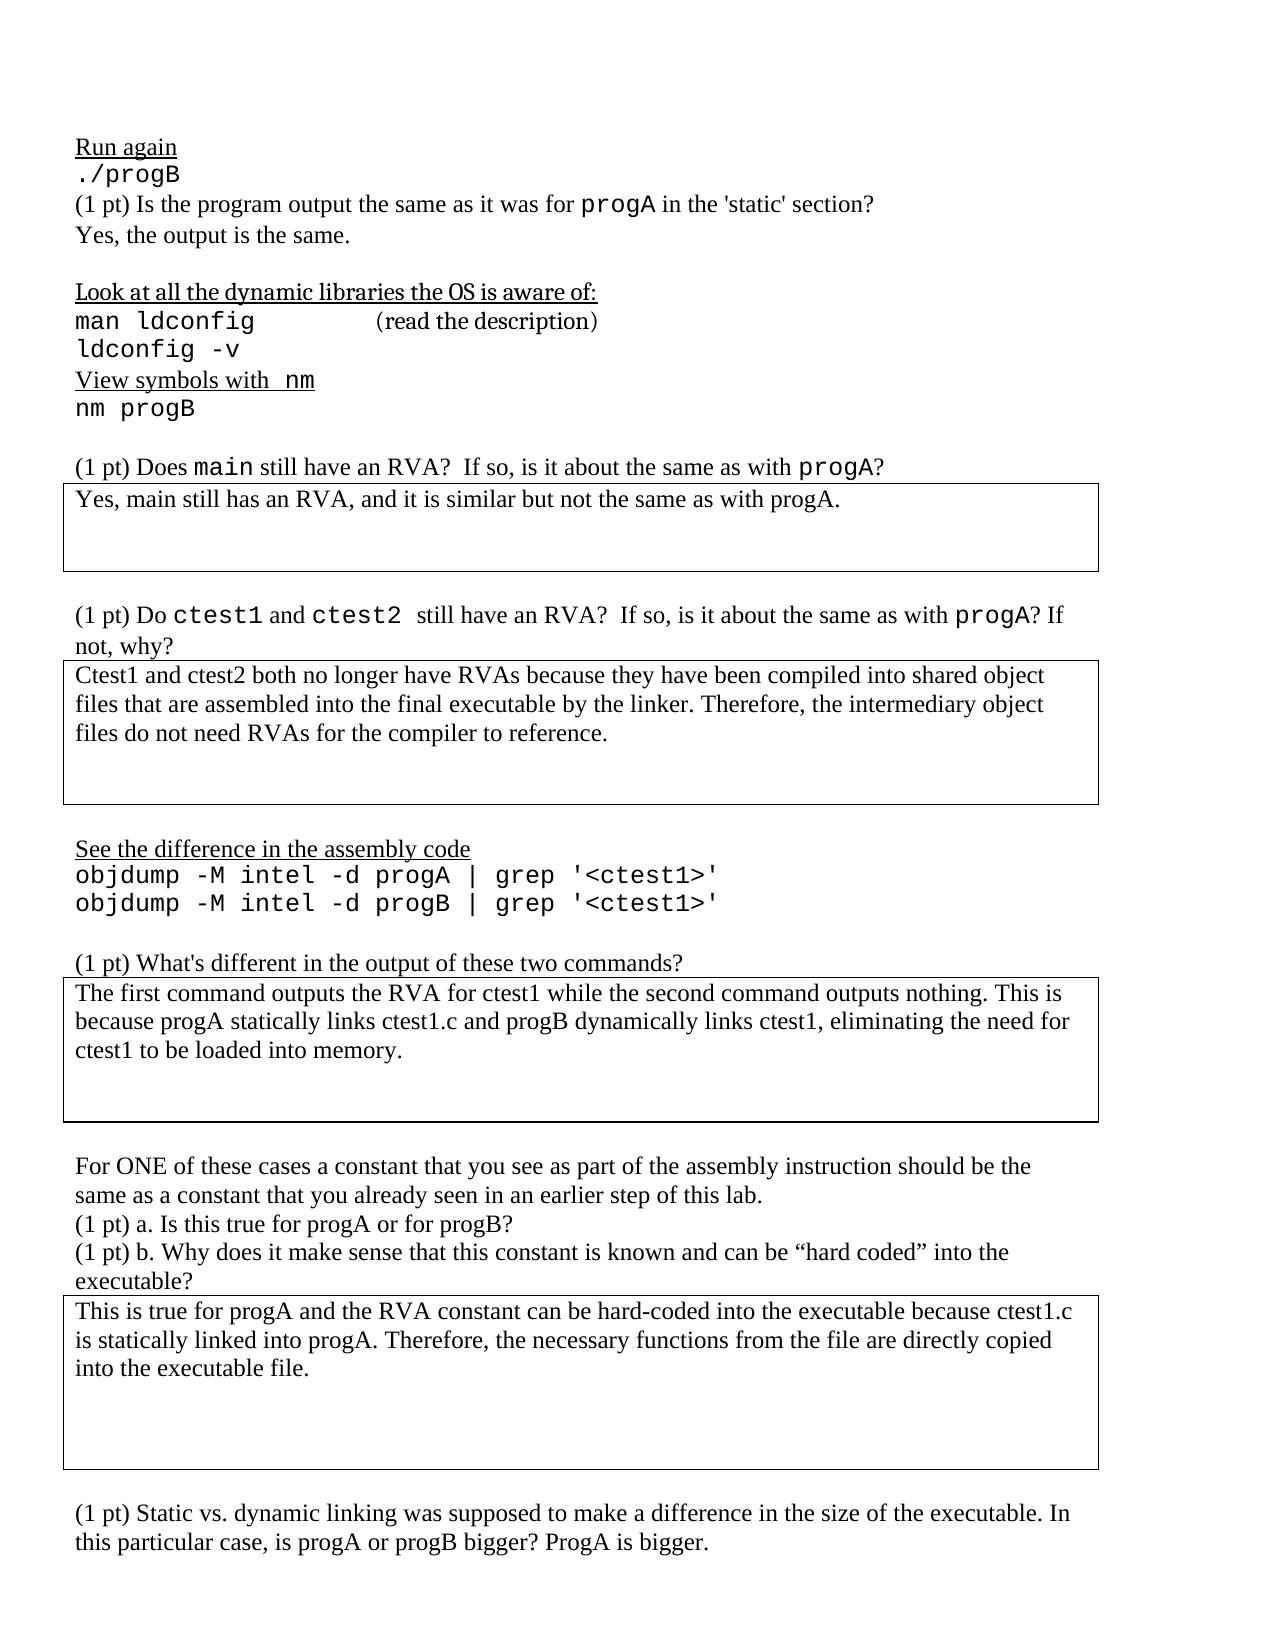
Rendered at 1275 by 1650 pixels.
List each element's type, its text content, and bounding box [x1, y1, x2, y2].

table_header Yes, main still has an RVA, and it is similar but not the same as with progA. [64, 484, 1098, 571]
text objdump -M intel -d progB | grep '<ctest1>' [75, 891, 1087, 919]
text (1 pt) What's different in the output of these two commands? [75, 948, 1087, 977]
text (1 pt) a. Is this true for progA or for progB? [75, 1209, 1087, 1237]
text (1 pt) Is the program output the same as it was for progA in the 'static' section? [75, 189, 1087, 220]
text ./progB [75, 161, 1087, 189]
table_header The first command outputs the RVA for ctest1 while the second command outputs nothing. This is because progA statically links ctest1.c and progB dynamically links ctest1, eliminating the need for ctest1 to be loaded into memory. [64, 978, 1098, 1121]
text Look at all the dynamic libraries the OS is aware of: [75, 278, 1087, 307]
text View symbols with nm [75, 365, 1087, 396]
text See the difference in the assembly code [75, 834, 1087, 862]
table_header This is true for progA and the RVA constant can be hard-coded into the executable because ctest1.c is statically linked into progA. Therefore, the necessary functions from the file are directly copied into the executable file. [64, 1296, 1098, 1468]
text (1 pt) b. Why does it make sense that this constant is known and can be “hard coded” into the executable? [75, 1237, 1087, 1295]
text Yes, the output is the same. [75, 220, 1087, 249]
text ldconfig -v [75, 337, 1087, 365]
text (1 pt) Do ctest1 and ctest2 still have an RVA? If so, is it about the same as with progA? If not, why? [75, 600, 1087, 659]
text Run again [75, 132, 1087, 161]
text For ONE of these cases a constant that you see as part of the assembly instruction should be the same as a constant that you already seen in an earlier step of this lab. [75, 1151, 1087, 1209]
text (1 pt) Static vs. dynamic linking was supposed to make a difference in the size of the executable. In this particular case, is progA or progB bigger? ProgA is bigger. [75, 1498, 1087, 1556]
text objdump -M intel -d progA | grep '<ctest1>' [75, 862, 1087, 891]
table_header Ctest1 and ctest2 both no longer have RVAs because they have been compiled into shared object files that are assembled into the final executable by the linker. Therefore, the intermediary object files do not need RVAs for the compiler to reference. [64, 661, 1098, 804]
text (1 pt) Does main still have an RVA? If so, is it about the same as with progA? [75, 452, 1087, 483]
text man ldconfig (read the description) [75, 307, 1087, 337]
text nm progB [75, 396, 1087, 424]
